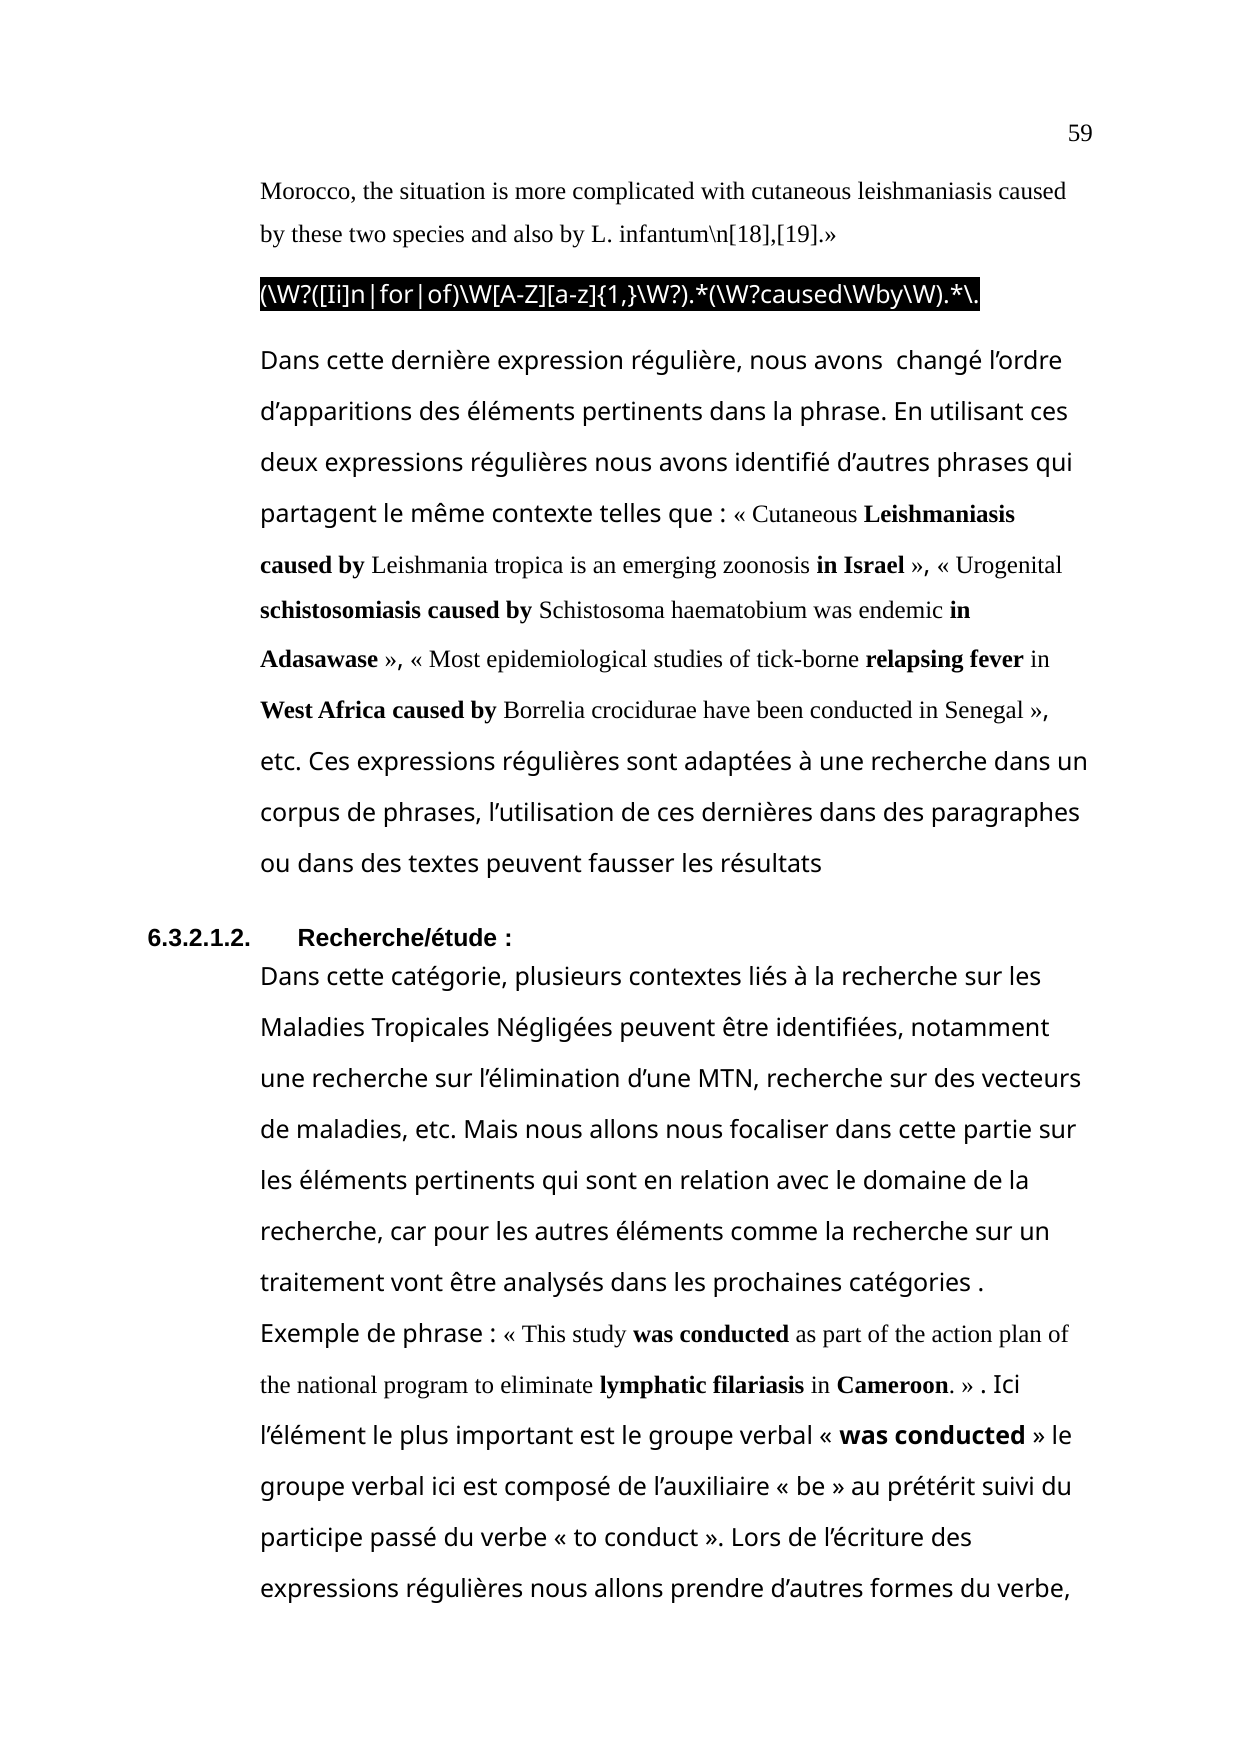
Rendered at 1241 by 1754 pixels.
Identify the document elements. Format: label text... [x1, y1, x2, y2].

subtitle Recherche/étude : [147, 923, 1092, 952]
list Dans cette catégorie, plusieurs contextes liés à la recherche sur les Maladies Tropicales Négligées peuvent être identifiées, notamment une recherche sur l’élimination d’une MTN, recherche sur des vecteurs de maladies, etc. Mais nous allons nous focaliser dans cette partie sur les éléments pertinents qui sont en relation avec le domaine de la recherche, car pour les autres éléments comme la recherche sur un traitement vont être analysés dans les prochaines catégories . Exemple de phrase : « This study was conducted as part of the action plan of the national program to eliminate lymphatic filariasis in Cameroon. » . Ici l’élément le plus important est le groupe verbal « was conducted » le groupe verbal ici est composé de l’auxiliaire « be » au prétérit suivi du participe passé du verbe « to conduct ». Lors de l’écriture des expressions régulières nous allons prendre d’autres formes du verbe, [222, 958, 1092, 1605]
list Morocco, the situation is more complicated with cutaneous leishmaniasis caused by these two species and also by L. infantum\n[18],[19].» [222, 176, 1092, 248]
list Dans cette dernière expression régulière, nous avons changé l’ordre d’apparitions des éléments pertinents dans la phrase. En utilisant ces deux expressions régulières nous avons identifié d’autres phrases qui partagent le même contexte telles que : « Cutaneous Leishmaniasis caused by Leishmania tropica is an emerging zoonosis in Israel », « Urogenital schistosomiasis caused by Schistosoma haematobium was endemic in Adasawase », « Most epidemiological studies of tick-borne relapsing fever in West Africa caused by Borrelia crocidurae have been conducted in Senegal », etc. Ces expressions régulières sont adaptées à une recherche dans un corpus de phrases, l’utilisation de ces dernières dans des paragraphes ou dans des textes peuvent fausser les résultats [222, 343, 1092, 879]
list (\W?([Ii]n|for|of)\W[A-Z][a-z]{1,}\W?).*(\W?caused\Wby\W).*\. [222, 277, 1092, 311]
